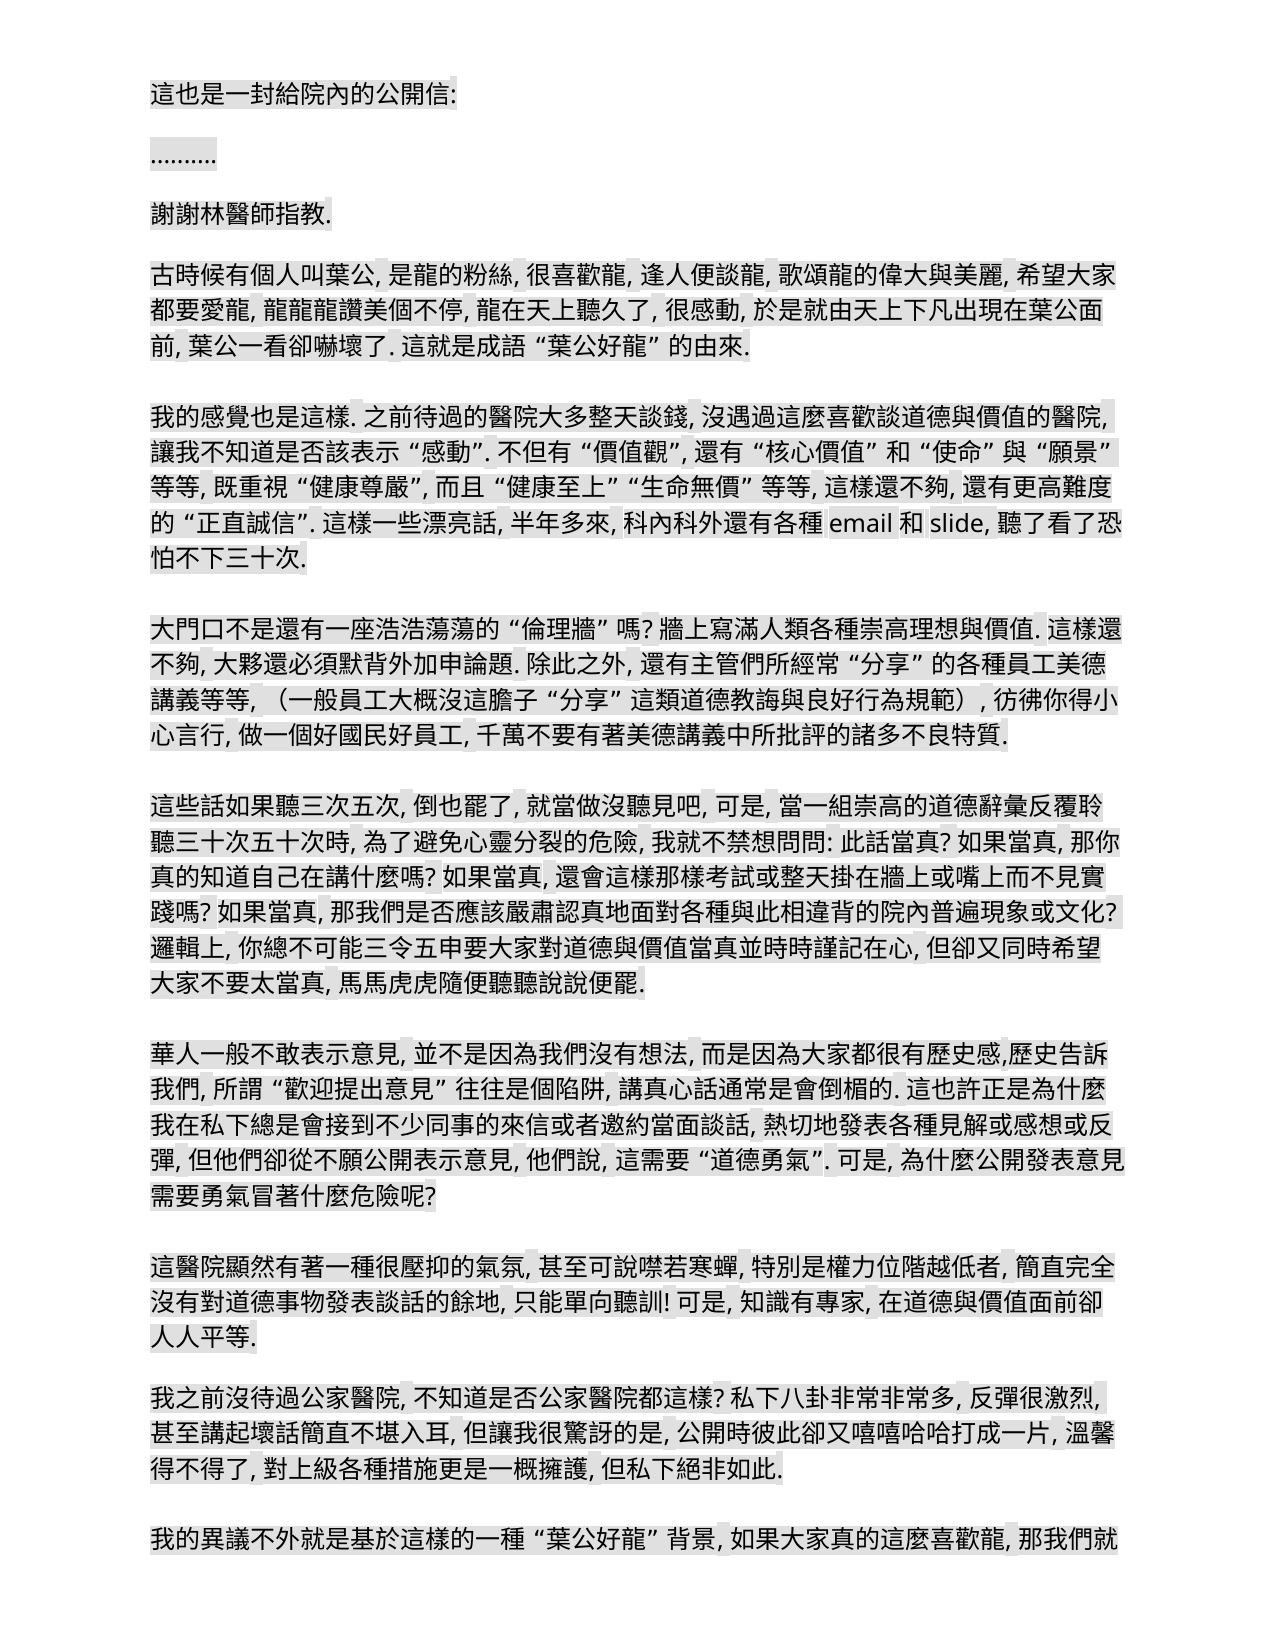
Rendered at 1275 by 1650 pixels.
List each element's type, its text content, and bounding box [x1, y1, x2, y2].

text 古時候有個人叫葉公, 是龍的粉絲, 很喜歡龍, 逢人便談龍, 歌頌龍的偉大與美麗, 希望大家都要愛龍, 龍龍龍讚美個不停, 龍在天上聽久了, 很感動, 於是就由天上下凡出現在葉公面前, 葉公一看卻嚇壞了. 這就是成語 “葉公好龍” 的由來. 我的感覺也是這樣. 之前待過的醫院大多整天談錢, 沒遇過這麼喜歡談道德與價值的醫院, 讓我不知道是否該表示 “感動”. 不但有 “價值觀”, 還有 “核心價值” 和 “使命” 與 “願景” 等等, 既重視 “健康尊嚴”, 而且 “健康至上” “生命無價” 等等, 這樣還不夠, 還有更高難度的 “正直誠信”. 這樣一些漂亮話, 半年多來, 科內科外還有各種email 和slide, 聽了看了恐怕不下三十次. 大門口不是還有一座浩浩蕩蕩的 “倫理牆” 嗎? 牆上寫滿人類各種崇高理想與價值. 這樣還不夠, 大夥還必須默背外加申論題. 除此之外, 還有主管們所經常 “分享” 的各種員工美德講義等等, （一般員工大概沒這膽子 “分享” 這類道德教誨與良好行為規範）, 彷彿你得小心言行, 做一個好國民好員工, 千萬不要有著美德講義中所批評的諸多不良特質. 這些話如果聽三次五次, 倒也罷了, 就當做沒聽見吧, 可是, 當一組崇高的道德辭彙反覆聆聽三十次五十次時, 為了避免心靈分裂的危險, 我就不禁想問問: 此話當真? 如果當真, 那你真的知道自己在講什麼嗎? 如果當真, 還會這樣那樣考試或整天掛在牆上或嘴上而不見實踐嗎? 如果當真, 那我們是否應該嚴肅認真地面對各種與此相違背的院內普遍現象或文化? 邏輯上, 你總不可能三令五申要大家對道德與價值當真並時時謹記在心, 但卻又同時希望大家不要太當真, 馬馬虎虎隨便聽聽說說便罷. 華人一般不敢表示意見, 並不是因為我們沒有想法, 而是因為大家都很有歷史感,歷史告訴我們, 所謂 “歡迎提出意見” 往往是個陷阱, 講真心話通常是會倒楣的. 這也許正是為什麼我在私下總是會接到不少同事的來信或者邀約當面談話, 熱切地發表各種見解或感想或反彈, 但他們卻從不願公開表示意見, 他們說, 這需要 “道德勇氣”. 可是, 為什麼公開發表意見需要勇氣冒著什麼危險呢? 這醫院顯然有著一種很壓抑的氣氛, 甚至可說噤若寒蟬, 特別是權力位階越低者, 簡直完全沒有對道德事物發表談話的餘地, 只能單向聽訓! 可是, 知識有專家, 在道德與價值面前卻人人平等. [150, 256, 1125, 1354]
text 我之前沒待過公家醫院, 不知道是否公家醫院都這樣? 私下八卦非常非常多, 反彈很激烈, 甚至講起壞話簡直不堪入耳, 但讓我很驚訝的是, 公開時彼此卻又嘻嘻哈哈打成一片, 溫馨得不得了, 對上級各種措施更是一概擁護, 但私下絕非如此. 我的異議不外就是基於這樣的一種 “葉公好龍” 背景, 如果大家真的這麼喜歡龍, 那我們就 [150, 1379, 1125, 1556]
text 這也是一封給院內的公開信: [150, 75, 1125, 110]
text .......... [150, 135, 1125, 171]
text 謝謝林醫師指教. [150, 196, 1125, 231]
